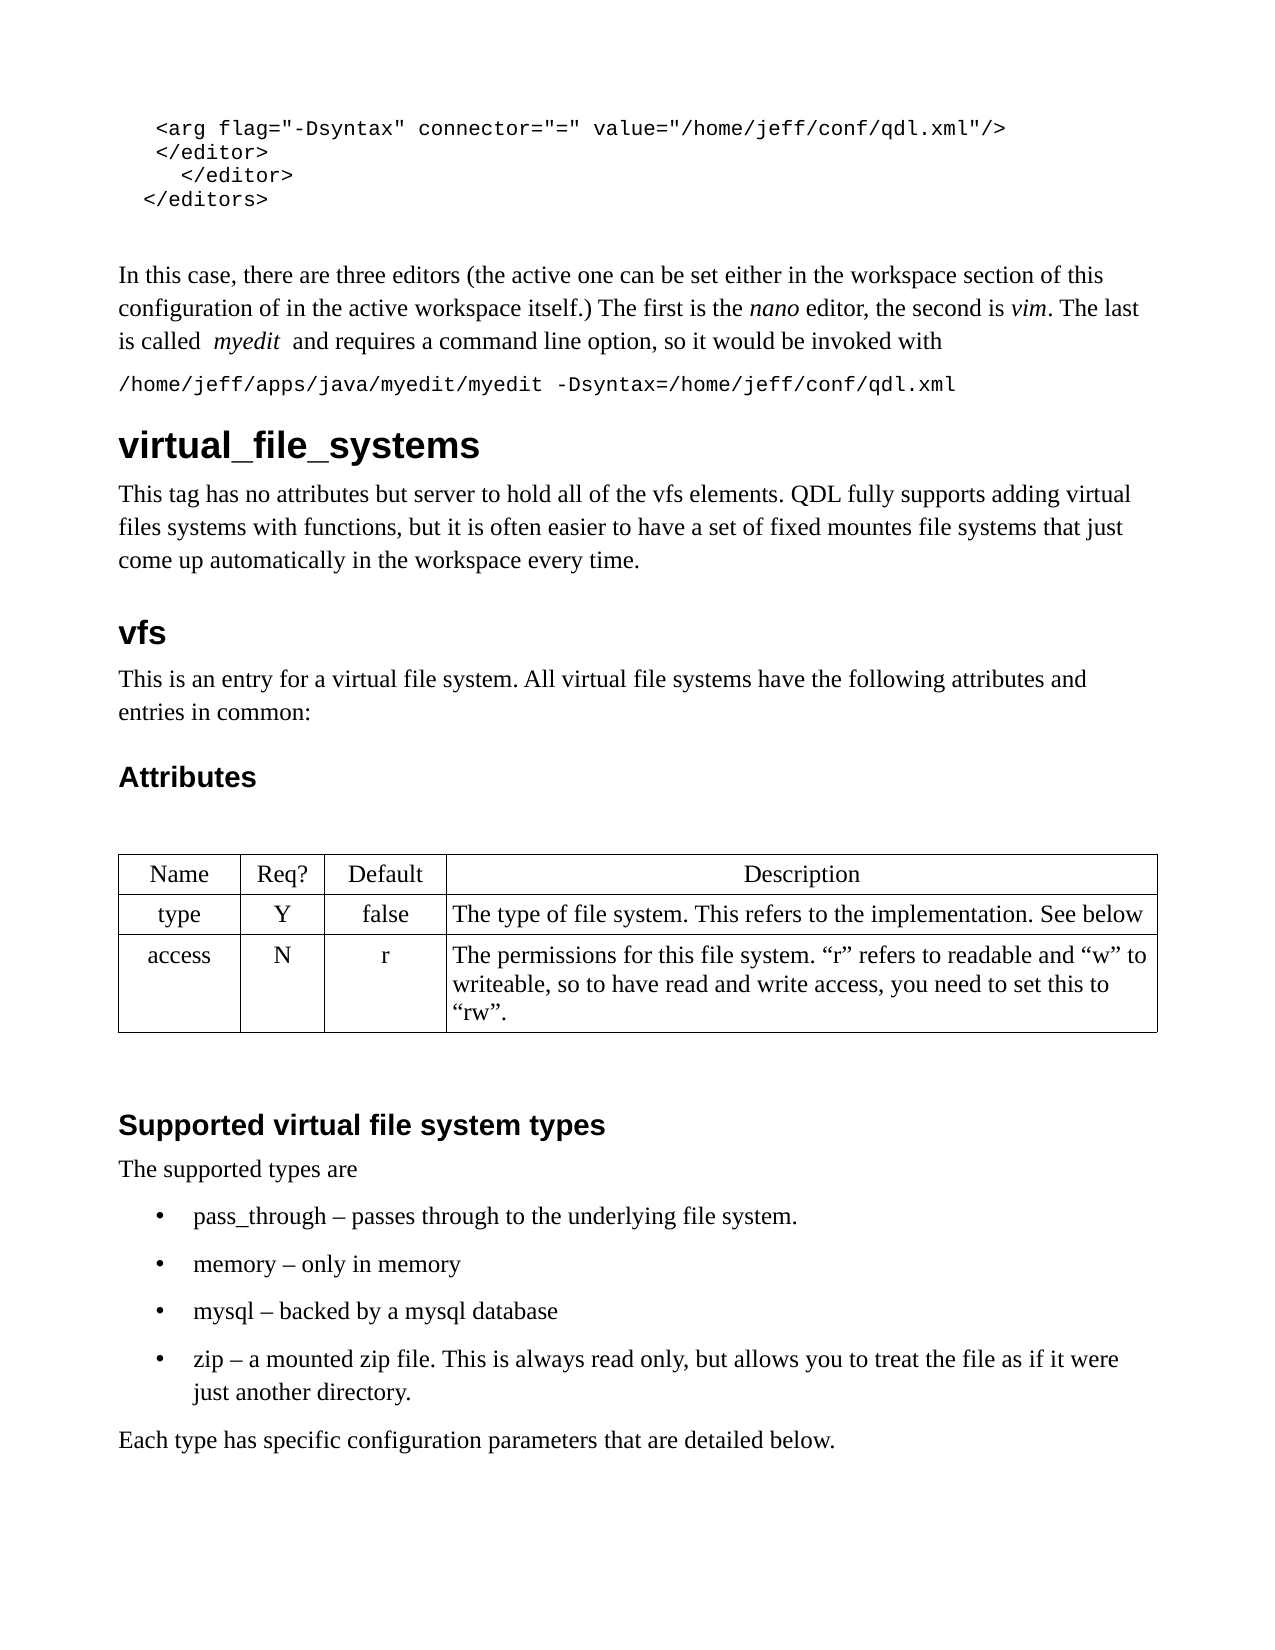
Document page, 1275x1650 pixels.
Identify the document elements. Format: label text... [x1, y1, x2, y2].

text </editor> [118, 165, 1157, 189]
list pass_through – passes through to the underlying file system. [156, 1201, 1157, 1230]
table_cell type [119, 895, 240, 934]
subtitle Supported virtual file system types [118, 1107, 1157, 1141]
text <arg flag="-Dsyntax" connector="=" value="/home/jeff/conf/qdl.xml"/> [118, 118, 1157, 142]
text This tag has no attributes but server to hold all of the vfs elements. QDL fully supports adding virtual files systems with functions, but it is often easier to have a set of fixed mountes file systems that just come up automatically in the workspace every time. [118, 479, 1157, 573]
table_cell r [325, 935, 446, 1032]
text This is an entry for a virtual file system. All virtual file systems have the following attributes and entries in common: [118, 664, 1157, 726]
text The supported types are [118, 1154, 1157, 1182]
list zip – a mounted zip file. This is always read only, but allows you to treat the file as if it were just another directory. [156, 1344, 1157, 1406]
table_header Default [325, 855, 446, 894]
table_cell access [119, 935, 240, 1032]
table_cell N [241, 935, 324, 1032]
text /home/jeff/apps/java/myedit/myedit -Dsyntax=/home/jeff/conf/qdl.xml [118, 374, 1157, 398]
table_cell The permissions for this file system. “r” refers to readable and “w” to writeable, so to have read and write access, you need to set this to “rw”. [447, 935, 1157, 1032]
text In this case, there are three editors (the active one can be set either in the workspace section of this configuration of in the active workspace itself.) The first is the nano editor, the second is vim. The last is called myedit and requires a command line option, so it would be invoked with [118, 260, 1157, 355]
list memory – only in memory [156, 1249, 1157, 1278]
subtitle Attributes [118, 759, 1157, 793]
table_header Name [119, 855, 240, 894]
list mysql – backed by a mysql database [156, 1296, 1157, 1325]
text Each type has specific configuration parameters that are detailed below. [118, 1425, 1157, 1453]
subtitle virtual_file_systems [118, 423, 1157, 466]
table_header Req? [241, 855, 324, 894]
table_header Description [447, 855, 1157, 894]
text </editor> [118, 142, 1157, 165]
table_cell The type of file system. This refers to the implementation. See below [447, 895, 1157, 934]
subtitle vfs [118, 613, 1157, 652]
table_cell Y [241, 895, 324, 934]
text </editors> [118, 189, 1157, 213]
table_cell false [325, 895, 446, 934]
